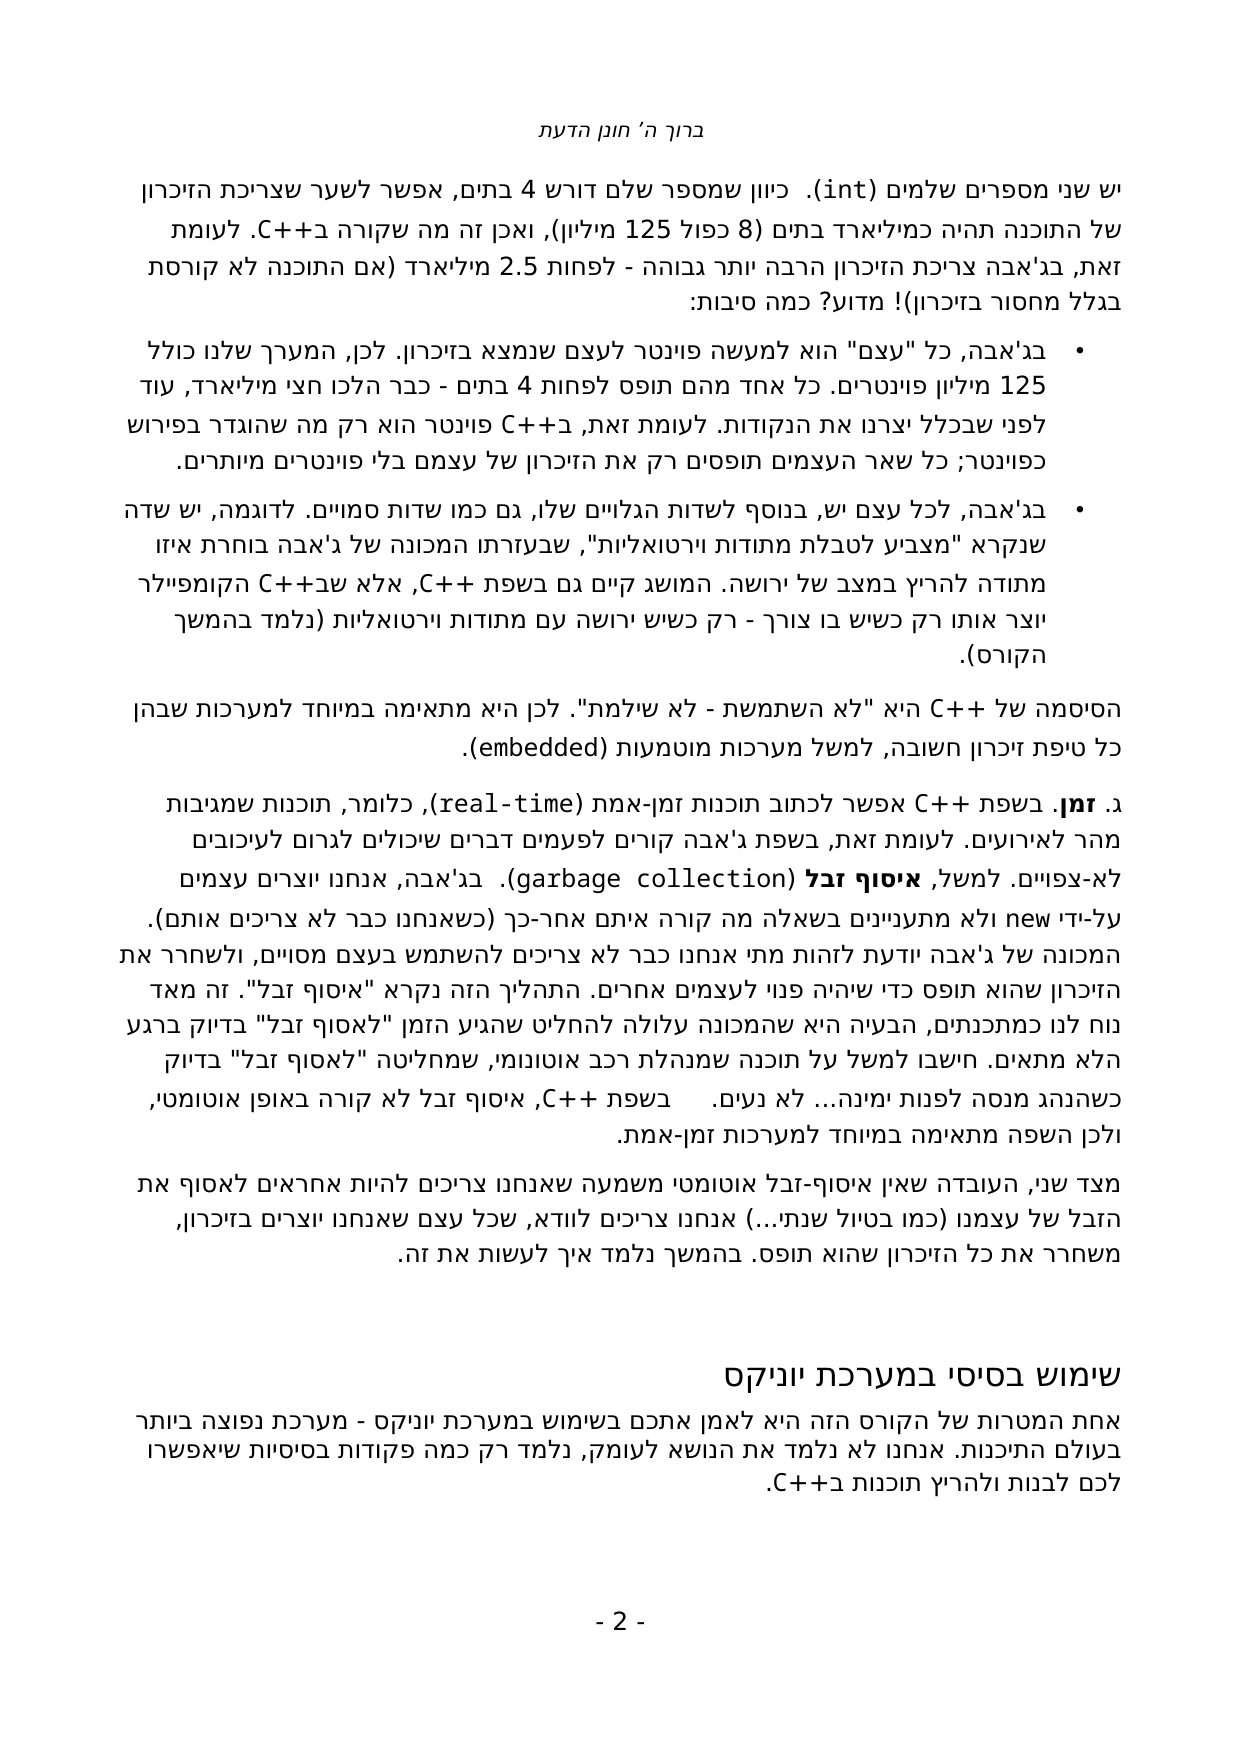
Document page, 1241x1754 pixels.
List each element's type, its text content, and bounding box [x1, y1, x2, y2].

text הסיסמה של ++C היא "לא השתמשת - לא שילמת". לכן היא מתאימה במיוחד למערכות שבהן כל טיפת זיכרון חשובה, למשל מערכות מוטמעות (embedded). [118, 690, 1122, 764]
text ב. זיכרון. בשפת ++C אנחנו יכולים לכתוב תוכנות עם צריכת-זיכרון הדוקה וחסכונית יותר. ניתן לראות הדגמה בתיקיה 2. יש שם שתי תוכנות - אחת ב++C ואחת בג'אבה. שתיהן עושות אותו הדבר בדיוק: יוצרות מערך עם כ-125 מיליון עצמים מסוג "נקודה" (Point), כאשר ב"נקודה" יש שני מספרים שלמים (int). כיוון שמספר שלם דורש 4 בתים, אפשר לשער שצריכת הזיכרון של התוכנה תהיה כמיליארד בתים (8 כפול 125 מיליון), ואכן זה מה שקורה ב++C. לעומת זאת, בג'אבה צריכת הזיכרון הרבה יותר גבוהה - לפחות 2.5 מיליארד (אם התוכנה לא קורסת בגלל מחסור בזיכרון)! מדוע? כמה סיבות: [118, 172, 1122, 316]
text אחת המטרות של הקורס הזה היא לאמן אתכם בשימוש במערכת יוניקס - מערכת נפוצה ביותר בעולם התיכנות. אנחנו לא נלמד את הנושא לעומק, נלמד רק כמה פקודות בסיסיות שיאפשרו לכם לבנות ולהריץ תוכנות ב++C. [118, 1406, 1122, 1499]
text מצד שני, העובדה שאין איסוף-זבל אוטומטי משמעה שאנחנו צריכים להיות אחראים לאסוף את הזבל של עצמנו (כמו בטיול שנתי...) אנחנו צריכים לוודא, שכל עצם שאנחנו יוצרים בזיכרון, משחרר את כל הזיכרון שהוא תופס. בהמשך נלמד איך לעשות את זה. [118, 1170, 1122, 1269]
text ג. זמן. בשפת ++C אפשר לכתוב תוכנות זמן-אמת (real-time), כלומר, תוכנות שמגיבות מהר לאירועים. לעומת זאת, בשפת ג'אבה קורים לפעמים דברים שיכולים לגרום לעיכובים לא-צפויים. למשל, איסוף זבל (garbage collection). בג'אבה, אנחנו יוצרים עצמים על-ידי new ולא מתעניינים בשאלה מה קורה איתם אחר-כך (כשאנחנו כבר לא צריכים אותם). המכונה של ג'אבה יודעת לזהות מתי אנחנו כבר לא צריכים להשתמש בעצם מסויים, ולשחרר את הזיכרון שהוא תופס כדי שיהיה פנוי לעצמים אחרים. התהליך הזה נקרא "איסוף זבל". זה מאד נוח לנו כמתכנתים, הבעיה היא שהמכונה עלולה להחליט שהגיע הזמן "לאסוף זבל" בדיוק ברגע הלא מתאים. חישבו למשל על תוכנה שמנהלת רכב אוטונומי, שמחליטה "לאסוף זבל" בדיוק כשהנהג מנסה לפנות ימינה... לא נעים. בשפת ++C, איסוף זבל לא קורה באופן אוטומטי, ולכן השפה מתאימה במיוחד למערכות זמן-אמת. [118, 786, 1122, 1149]
subtitle שימוש בסיסי במערכת יוניקס [118, 1355, 1122, 1394]
list בג'אבה, לכל עצם יש, בנוסף לשדות הגלויים שלו, גם כמו שדות סמויים. לדוגמה, יש שדה שנקרא "מצביע לטבלת מתודות וירטואליות", שבעזרתו המכונה של ג'אבה בוחרת איזו מתודה להריץ במצב של ירושה. המושג קיים גם בשפת ++C, אלא שב++C הקומפיילר יוצר אותו רק כשיש בו צורך - רק כשיש ירושה עם מתודות וירטואליות (נלמד בהמשך הקורס). [118, 496, 1084, 670]
list בג'אבה, כל "עצם" הוא למעשה פוינטר לעצם שנמצא בזיכרון. לכן, המערך שלנו כולל 125 מיליון פוינטרים. כל אחד מהם תופס לפחות 4 בתים - כבר הלכו חצי מיליארד, עוד לפני שבכלל יצרנו את הנקודות. לעומת זאת, ב++C פוינטר הוא רק מה שהוגדר בפירוש כפוינטר; כל שאר העצמים תופסים רק את הזיכרון של עצמם בלי פוינטרים מיותרים. [118, 336, 1084, 475]
